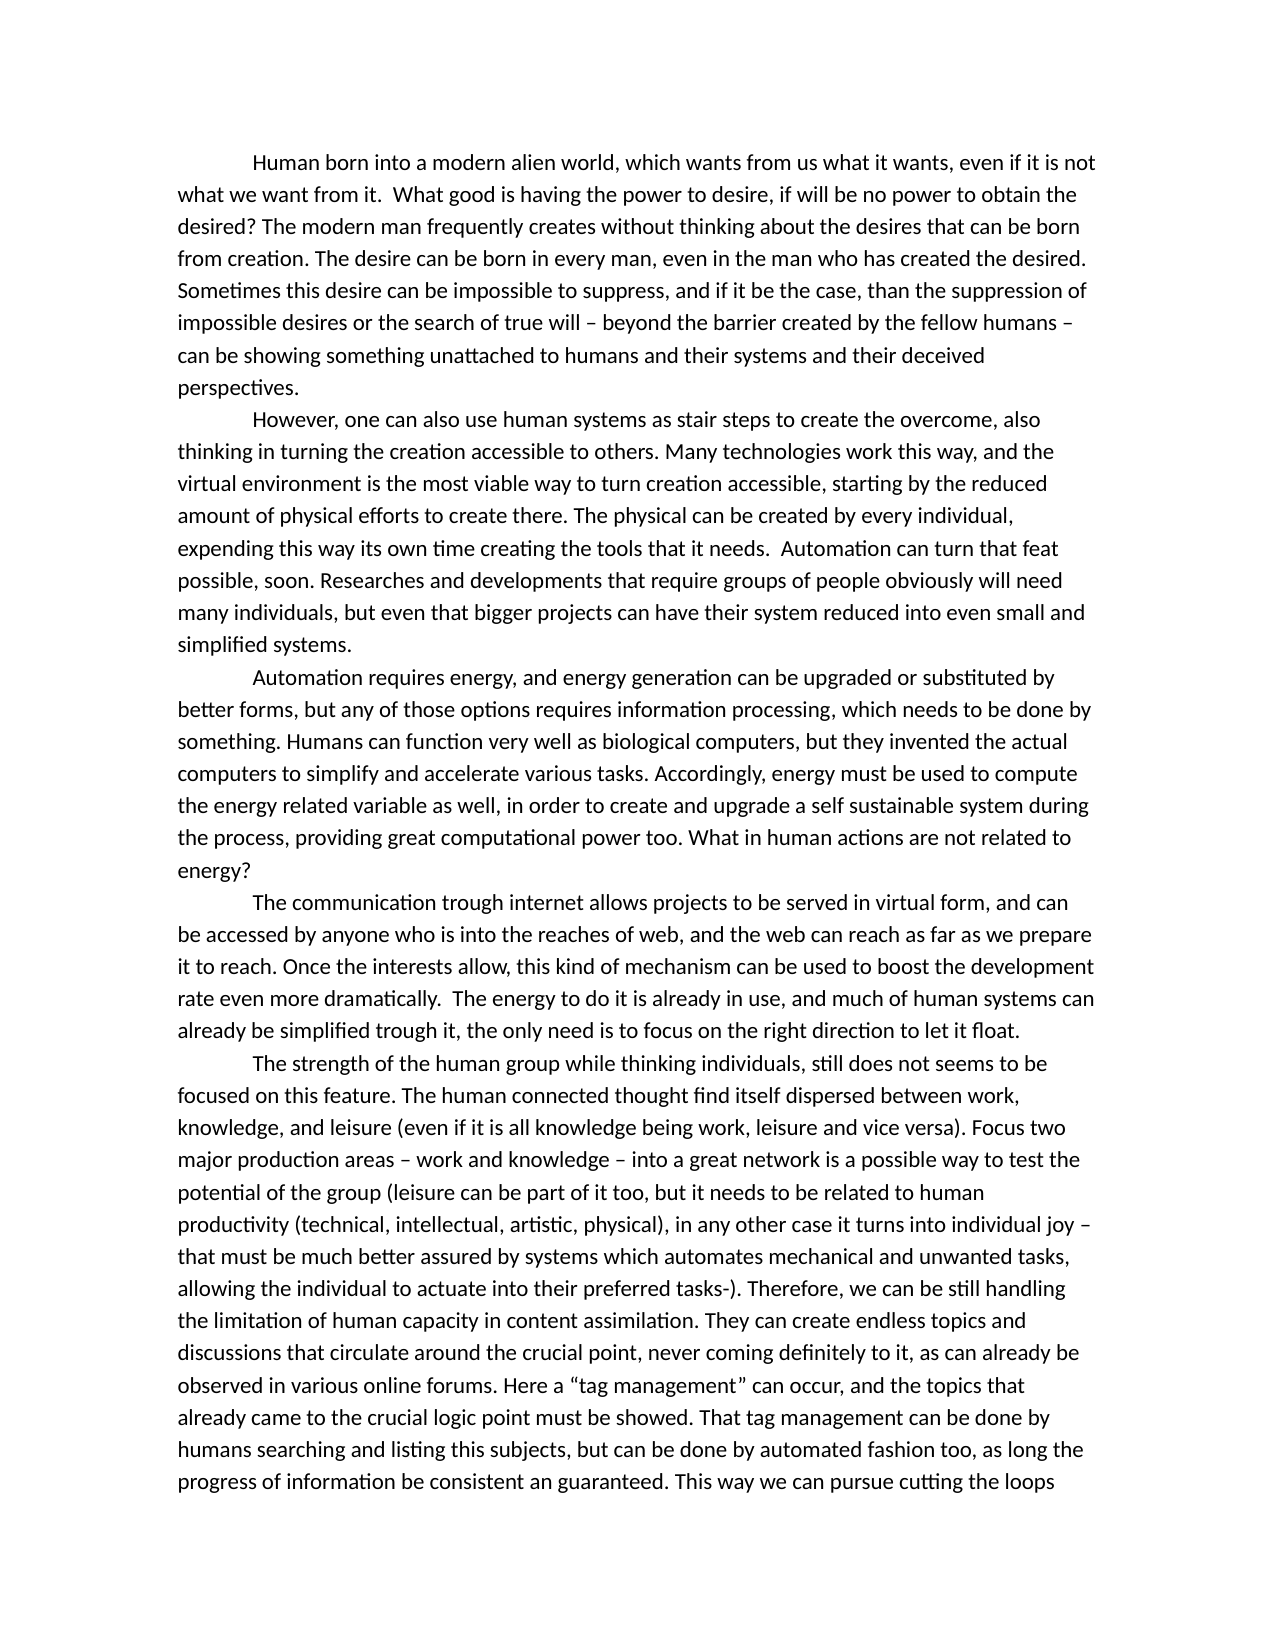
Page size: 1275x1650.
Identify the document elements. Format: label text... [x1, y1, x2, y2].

text Human born into a modern alien world, which wants from us what it wants, even if it is not what we want from it. What good is having the power to desire, if will be no power to obtain the desired? The modern man frequently creates without thinking about the desires that can be born from creation. The desire can be born in every man, even in the man who has created the desired. Sometimes this desire can be impossible to suppress, and if it be the case, than the suppression of impossible desires or the search of true will – beyond the barrier created by the fellow humans – can be showing something unattached to humans and their systems and their deceived perspectives. However, one can also use human systems as stair steps to create the overcome, also thinking in turning the creation accessible to others. Many technologies work this way, and the virtual environment is the most viable way to turn creation accessible, starting by the reduced amount of physical efforts to create there. The physical can be created by every individual, expending this way its own time creating the tools that it needs. Automation can turn that feat possible, soon. Researches and developments that require groups of people obviously will need many individuals, but even that bigger projects can have their system reduced into even small and simplified systems. Automation requires energy, and energy generation can be upgraded or substituted by better forms, but any of those options requires information processing, which needs to be done by something. Humans can function very well as biological computers, but they invented the actual computers to simplify and accelerate various tasks. Accordingly, energy must be used to compute the energy related variable as well, in order to create and upgrade a self sustainable system during the process, providing great computational power too. What in human actions are not related to energy? The communication trough internet allows projects to be served in virtual form, and can be accessed by anyone who is into the reaches of web, and the web can reach as far as we prepare it to reach. Once the interests allow, this kind of mechanism can be used to boost the development rate even more dramatically. The energy to do it is already in use, and much of human systems can already be simplified trough it, the only need is to focus on the right direction to let it float. The strength of the human group while thinking individuals, still does not seems to be focused on this feature. The human connected thought find itself dispersed between work, knowledge, and leisure (even if it is all knowledge being work, leisure and vice versa). Focus two major production areas – work and knowledge – into a great network is a possible way to test the potential of the group (leisure can be part of it too, but it needs to be related to human productivity (technical, intellectual, artistic, physical), in any other case it turns into individual joy – that must be much better assured by systems which automates mechanical and unwanted tasks, allowing the individual to actuate into their preferred tasks-). Therefore, we can be still handling the limitation of human capacity in content assimilation. They can create endless topics and discussions that circulate around the crucial point, never coming definitely to it, as can already be observed in various online forums. Here a “tag management” can occur, and the topics that already came to the crucial logic point must be showed. That tag management can be done by humans searching and listing this subjects, but can be done by automated fashion too, as long the progress of information be consistent an guaranteed. This way we can pursue cutting the loops [177, 148, 1098, 1495]
